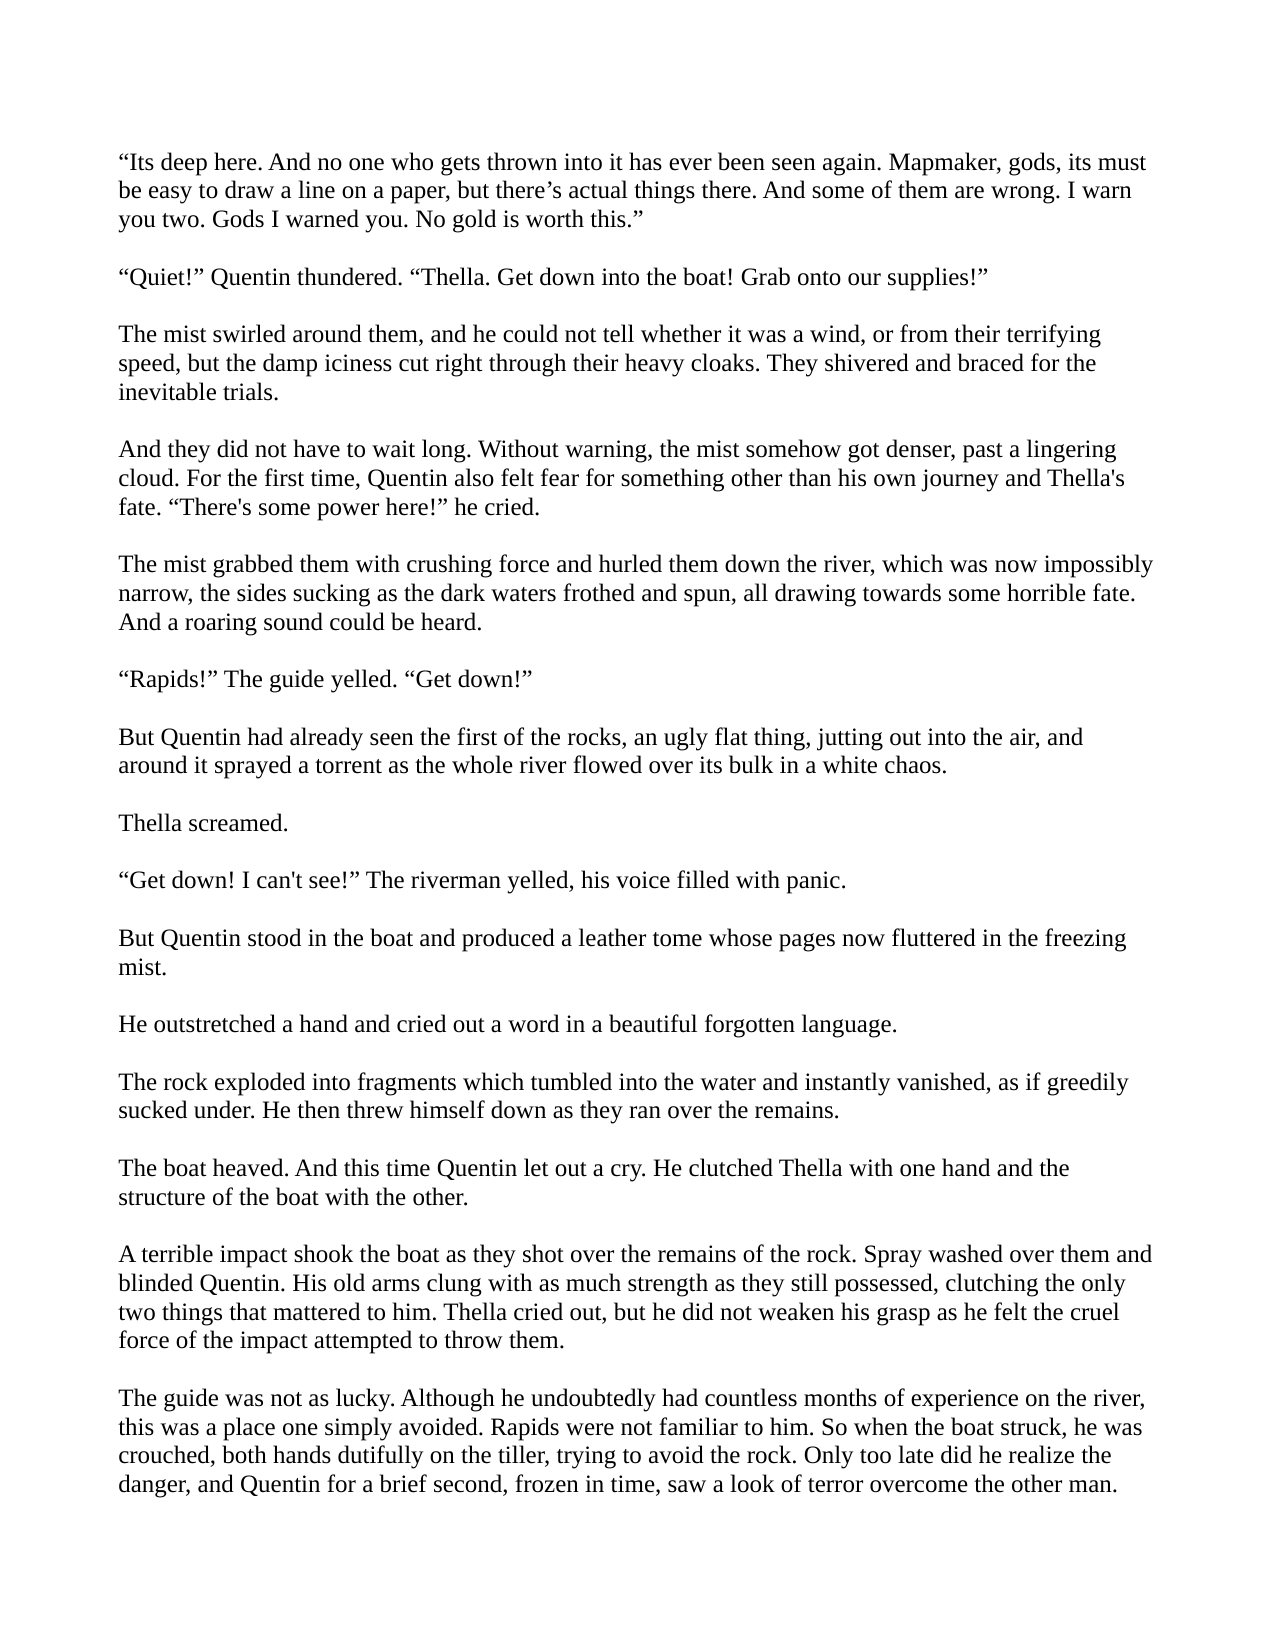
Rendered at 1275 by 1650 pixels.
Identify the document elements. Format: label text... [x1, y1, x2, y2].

text The mist grabbed them with crushing force and hurled them down the river, which was now impossibly narrow, the sides sucking as the dark waters frothed and spun, all drawing towards some horrible fate. And a roaring sound could be heard. [118, 549, 1157, 636]
text The boat heaved. And this time Quentin let out a cry. He clutched Thella with one hand and the structure of the boat with the other. [118, 1153, 1157, 1211]
text A terrible impact shook the boat as they shot over the remains of the rock. Spray washed over them and blinded Quentin. His old arms clung with as much strength as they still possessed, clutching the only two things that mattered to him. Thella cried out, but he did not weaken his grasp as he felt the cruel force of the impact attempted to throw them. [118, 1239, 1157, 1354]
text Thella screamed. [118, 808, 1157, 837]
text The mist swirled around them, and he could not tell whether it was a wind, or from their terrifying speed, but the damp iciness cut right through their heavy cloaks. They shivered and braced for the inevitable trials. [118, 319, 1157, 406]
text “Its deep here. And no one who gets thrown into it has ever been seen again. Mapmaker, gods, its must be easy to draw a line on a paper, but there’s actual things there. And some of them are wrong. I warn you two. Gods I warned you. No gold is worth this.” [118, 147, 1157, 233]
text But Quentin stood in the boat and produced a leather tome whose pages now fluttered in the freezing mist. [118, 923, 1157, 981]
text The rock exploded into fragments which tumbled into the water and instantly vanished, as if greedily sucked under. He then threw himself down as they ran over the remains. [118, 1067, 1157, 1124]
text But Quentin had already seen the first of the rocks, an ugly flat thing, jutting out into the air, and around it sprayed a torrent as the whole river flowed over its bulk in a white chaos. [118, 722, 1157, 779]
text He outstretched a hand and cried out a word in a beautiful forgotten language. [118, 1009, 1157, 1038]
text “Rapids!” The guide yelled. “Get down!” [118, 664, 1157, 693]
text “Quiet!” Quentin thundered. “Thella. Get down into the boat! Grab onto our supplies!” [118, 262, 1157, 291]
text The guide was not as lucky. Although he undoubtedly had countless months of experience on the river, this was a place one simply avoided. Rapids were not familiar to him. So when the boat struck, he was crouched, both hands dutifully on the tiller, trying to avoid the rock. Only too late did he realize the danger, and Quentin for a brief second, frozen in time, saw a look of terror overcome the other man. [118, 1383, 1157, 1498]
text “Get down! I can't see!” The riverman yelled, his voice filled with panic. [118, 866, 1157, 894]
text And they did not have to wait long. Without warning, the mist somehow got denser, past a lingering cloud. For the first time, Quentin also felt fear for something other than his own journey and Thella's fate. “There's some power here!” he cried. [118, 434, 1157, 521]
